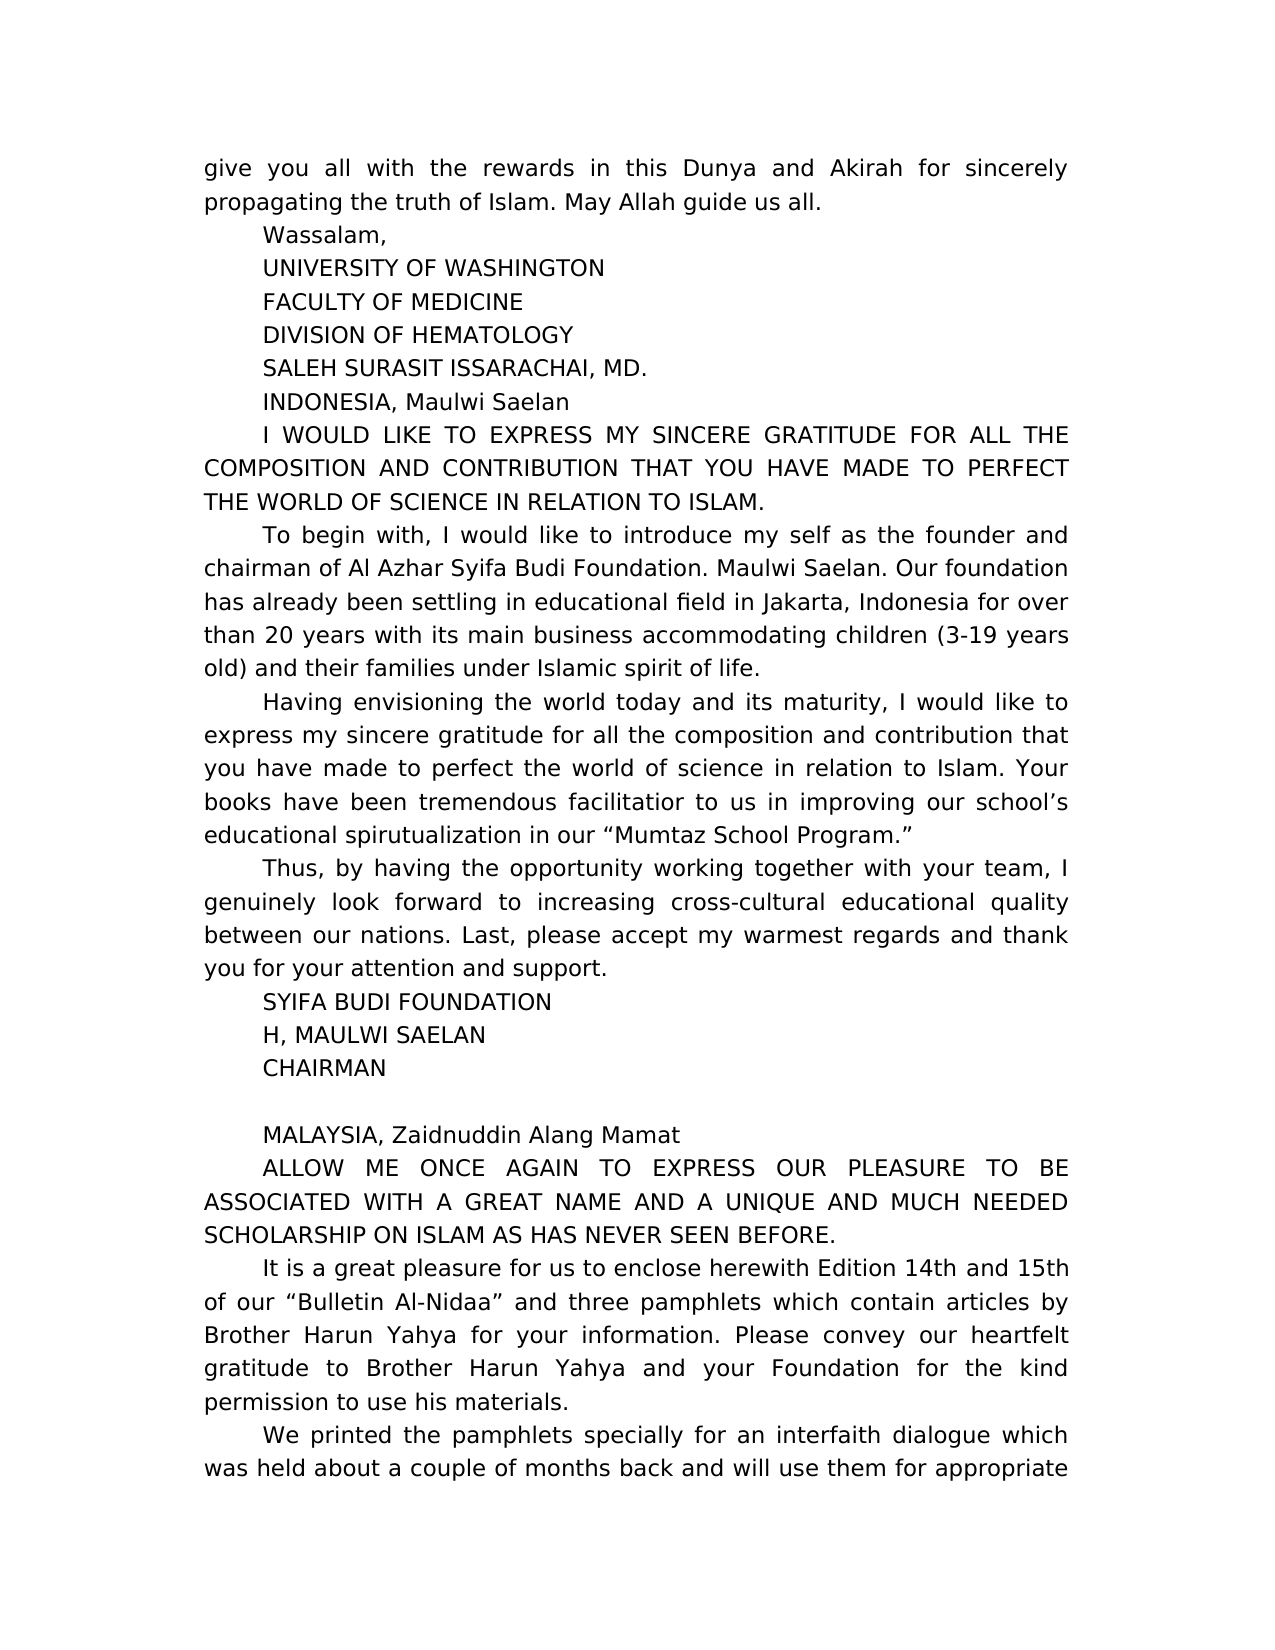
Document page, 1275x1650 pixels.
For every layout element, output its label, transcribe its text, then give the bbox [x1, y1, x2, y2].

text give you all with the rewards in this Dunya and Akirah for sincerely propagating the truth of Islam. May Allah guide us all. [203, 150, 1070, 217]
text ALLOW ME ONCE AGAIN TO EXPRESS OUR PLEASURE TO BE ASSOCIATED WITH A GREAT NAME AND A UNIQUE AND MUCH NEEDED SCHOLARSHIP ON ISLAM AS HAS NEVER SEEN BEFORE. [203, 1150, 1070, 1250]
text Chairman [203, 1050, 1070, 1083]
text MALAYSIA, Zaidnuddin Alang Mamat [203, 1117, 1070, 1150]
text It is a great pleasure for us to enclose herewith Edition 14th and 15th of our “Bulletin Al-Nidaa” and three pamphlets which contain articles by Brother Harun Yahya for your information. Please convey our heartfelt gratitude to Brother Harun Yahya and your Foundation for the kind permission to use his materials. [203, 1250, 1070, 1417]
text DIVISION OF HEMATOLOGY [203, 317, 1070, 350]
text To begin with, I would like to introduce my self as the founder and chairman of Al Azhar Syifa Budi Foundation. Maulwi Saelan. Our foundation has already been settling in educational field in Jakarta, Indonesia for over than 20 years with its main business accommodating children (3-19 years old) and their families under Islamic spirit of life. [203, 517, 1070, 683]
text Wassalam, [203, 217, 1070, 250]
text INDONESIA, Maulwi Saelan [203, 383, 1070, 417]
text SYIFA BUDI FOUNDATION [203, 983, 1070, 1017]
text Having envisioning the world today and its maturity, I would like to express my sincere gratitude for all the composition and contribution that you have made to perfect the world of science in relation to Islam. Your books have been tremendous facilitatior to us in improving our school’s educational spirutualization in our “Mumtaz School Program.” [203, 683, 1070, 850]
text Thus, by having the opportunity working together with your team, I genuinely look forward to increasing cross-cultural educational quality between our nations. Last, please accept my warmest regards and thank you for your attention and support. [203, 850, 1070, 983]
text FACULTY OF MEDICINE [203, 283, 1070, 317]
text H, Maulwi Saelan [203, 1017, 1070, 1050]
text I WOULD LIKE TO EXPRESS MY SINCERE GRATITUDE FOR ALL THE COMPOSITION AND CONTRIBUTION THAT YOU HAVE MADE TO PERFECT THE WORLD OF SCIENCE IN RELATION TO ISLAM. [203, 417, 1070, 517]
text We printed the pamphlets specially for an interfaith dialogue which was held about a couple of months back and will use them for appropriate [203, 1417, 1070, 1483]
text UNIVERSITY OF WASHINGTON [203, 250, 1070, 283]
text Saleh Surasit Issarachai, MD. [203, 350, 1070, 383]
